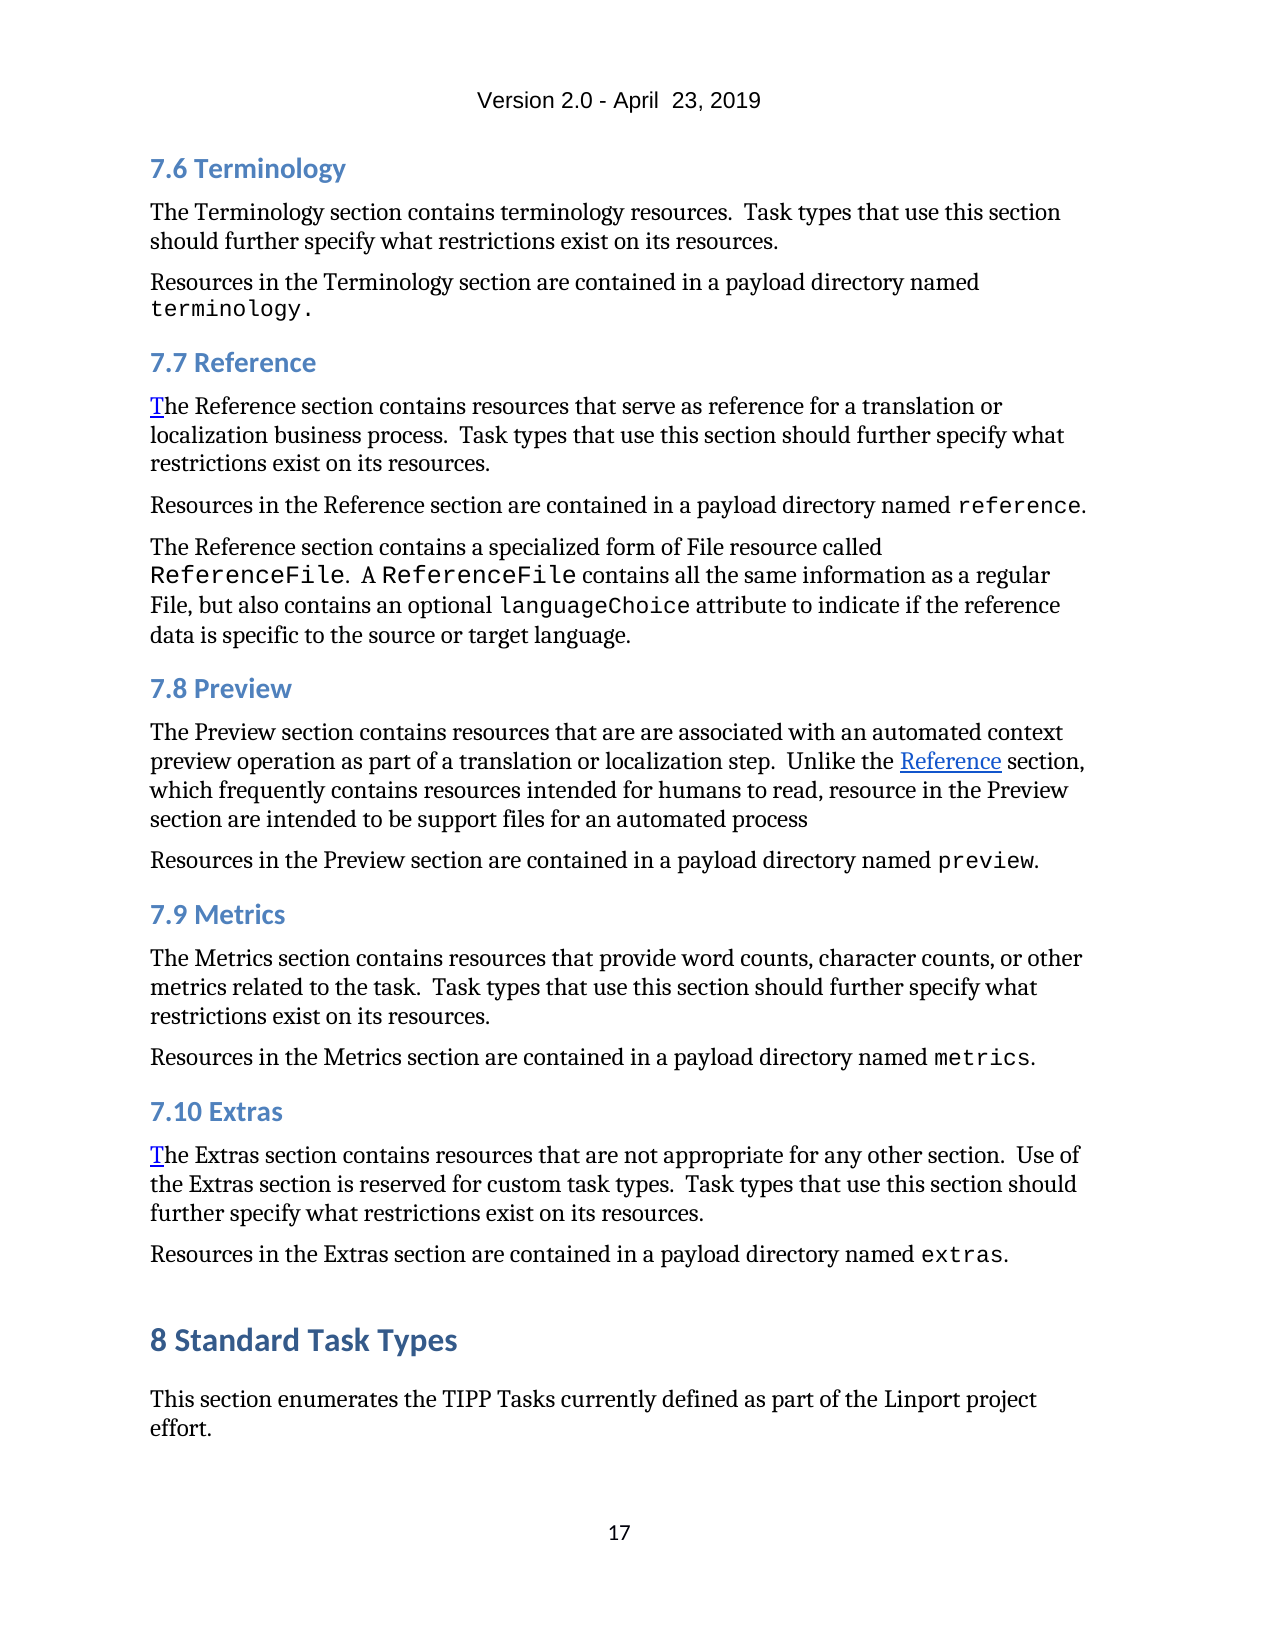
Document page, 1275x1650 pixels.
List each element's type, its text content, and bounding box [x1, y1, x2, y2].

subtitle 7.7 Reference [150, 344, 1087, 379]
subtitle 7.8 Preview [150, 670, 1087, 706]
text The Reference section contains resources that serve as reference for a translation or localization business process. Task types that use this section should further specify what restrictions exist on its resources. [150, 392, 1087, 478]
text The Preview section contains resources that are are associated with an automated context preview operation as part of a translation or localization step. Unlike the Reference section, which frequently contains resources intended for humans to read, resource in the Preview section are intended to be support files for an automated process [150, 718, 1087, 833]
text The Reference section contains a specialized form of File resource called ReferenceFile. A ReferenceFile contains all the same information as a regular File, but also contains an optional languageChoice attribute to indicate if the reference data is specific to the source or target language. [150, 532, 1087, 649]
text Resources in the Metrics section are contained in a payload directory named metrics. [150, 1043, 1087, 1072]
text Resources in the Extras section are contained in a payload directory named extras. [150, 1240, 1087, 1269]
subtitle 8 Standard Task Types [150, 1319, 1087, 1360]
text The Terminology section contains terminology resources. Task types that use this section should further specify what restrictions exist on its resources. [150, 198, 1087, 256]
text This section enumerates the TIPP Tasks currently defined as part of the Linport project effort. [150, 1385, 1087, 1442]
subtitle 7.10 Extras [150, 1093, 1087, 1129]
subtitle 7.6 Terminology [150, 150, 1087, 186]
text The Extras section contains resources that are not appropriate for any other section. Use of the Extras section is reserved for custom task types. Task types that use this section should further specify what restrictions exist on its resources. [150, 1141, 1087, 1227]
text The Metrics section contains resources that provide word counts, character counts, or other metrics related to the task. Task types that use this section should further specify what restrictions exist on its resources. [150, 944, 1087, 1030]
text Resources in the Preview section are contained in a payload directory named preview. [150, 846, 1087, 875]
text Resources in the Terminology section are contained in a payload directory named terminology. [150, 268, 1087, 323]
text Resources in the Reference section are contained in a payload directory named reference. [150, 491, 1087, 520]
subtitle 7.9 Metrics [150, 896, 1087, 932]
